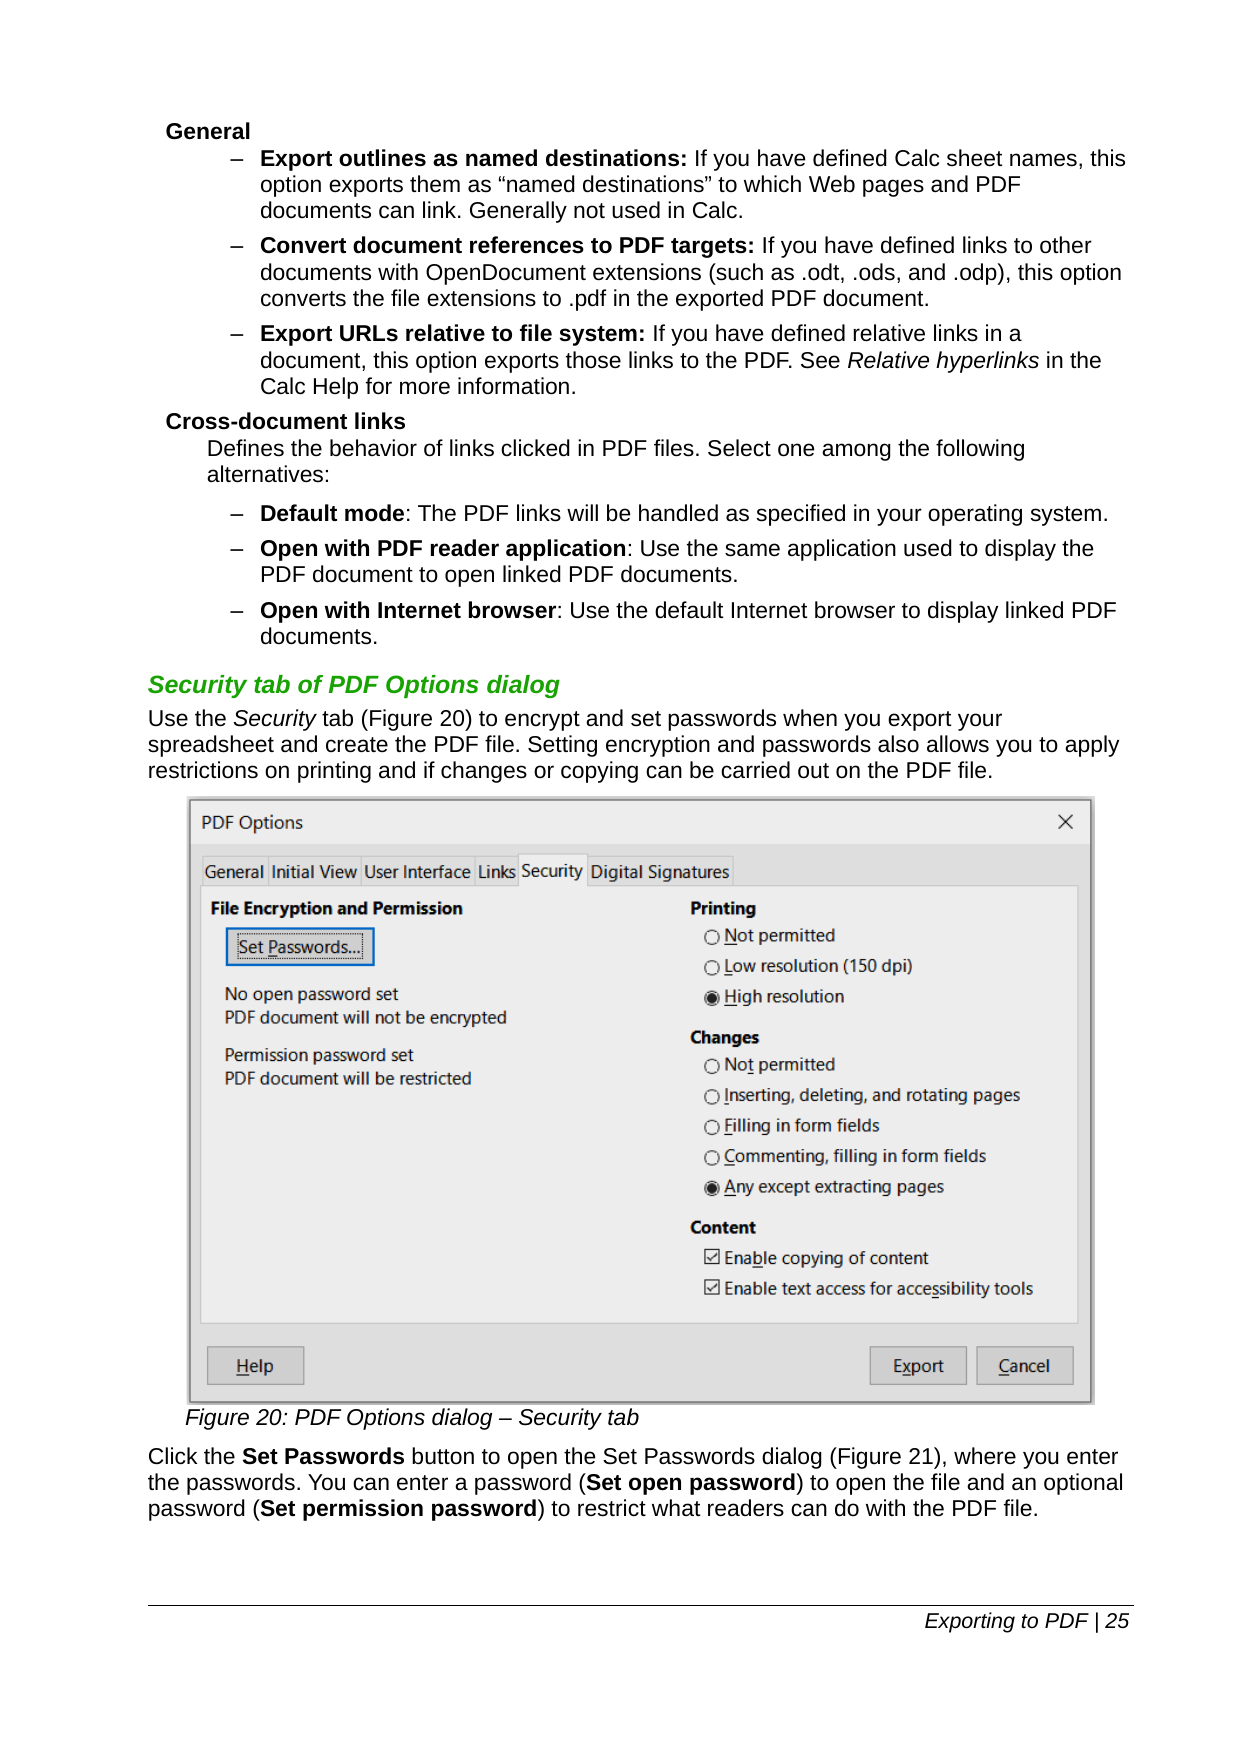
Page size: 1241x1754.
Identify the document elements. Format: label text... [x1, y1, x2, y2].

text Figure 20: PDF Options dialog – Security tab [185, 796, 1097, 1431]
list Default mode: The PDF links will be handled as specified in your operating system. [230, 500, 1134, 526]
text Cross-document links [165, 408, 1134, 434]
text Defines the behavior of links clicked in PDF files. Select one among the following alternatives: [207, 434, 1134, 487]
subtitle Security tab of PDF Options dialog [148, 670, 1134, 699]
list Export URLs relative to file system: If you have defined relative links in a document, this option exports those links to the PDF. See Relative hyperlinks in the Calc Help for more information. [230, 320, 1134, 399]
picture [186, 796, 1095, 1405]
list Convert document references to PDF targets: If you have defined links to other documents with OpenDocument extensions (such as .odt, .ods, and .odp), this option converts the file extensions to .pdf in the exported PDF document. [230, 232, 1134, 311]
list Export outlines as named destinations: If you have defined Calc sheet names, this option exports them as “named destinations” to which Web pages and PDF documents can link. Generally not used in Calc. [230, 144, 1134, 223]
text Use the Security tab (Figure 20) to encrypt and set passwords when you export your spreadsheet and create the PDF file. Setting encryption and passwords also allows you to apply restrictions on printing and if changes or copying can be carried out on the PDF file. [148, 704, 1134, 784]
list Open with PDF reader application: Use the same application used to display the PDF document to open linked PDF documents. [230, 535, 1134, 588]
text Click the Set Passwords button to open the Set Passwords dialog (Figure 21), where you enter the passwords. You can enter a password (Set open password) to open the file and an optional password (Set permission password) to restrict what readers can do with the PDF file. [148, 1443, 1134, 1522]
text General [165, 118, 1134, 144]
list Open with Internet browser: Use the default Internet browser to display linked PDF documents. [230, 597, 1134, 649]
